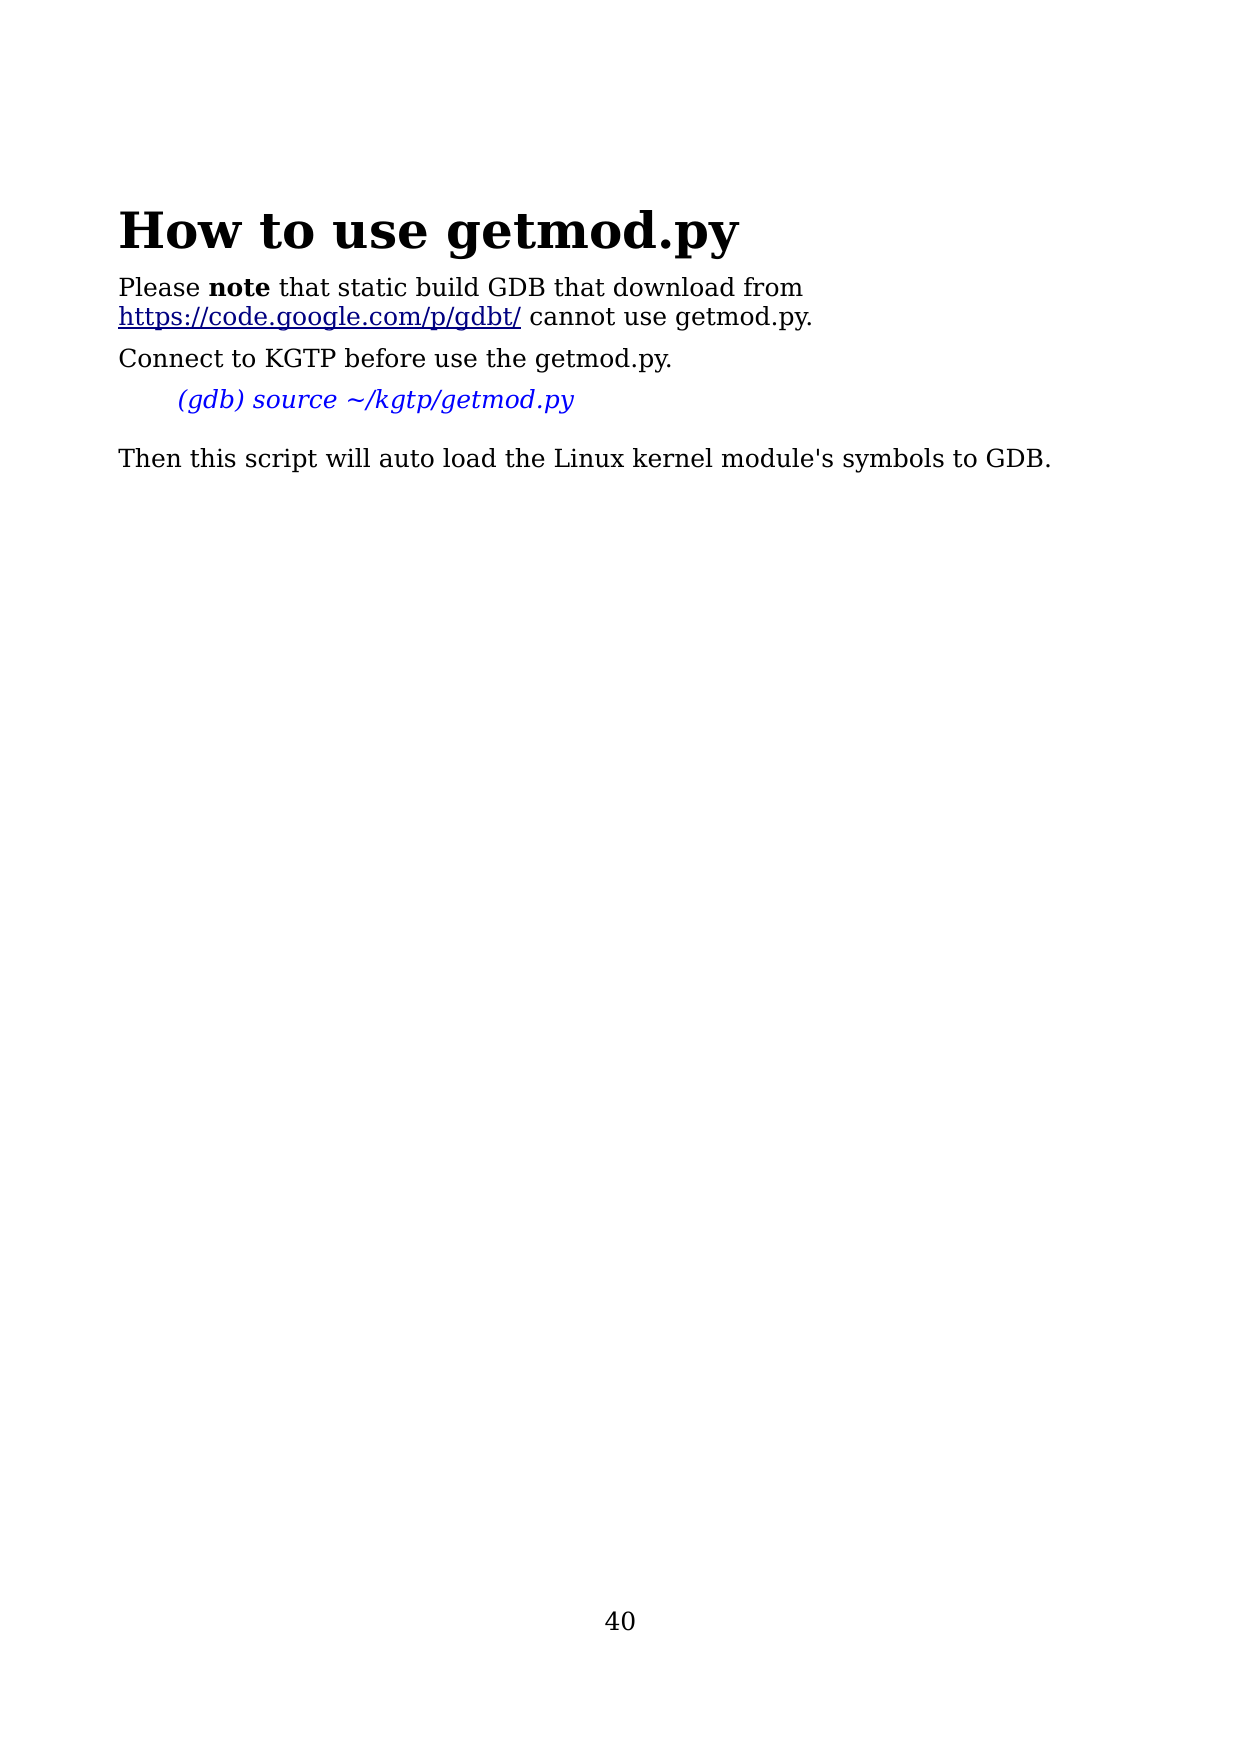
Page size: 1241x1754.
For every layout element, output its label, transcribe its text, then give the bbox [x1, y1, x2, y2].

text (gdb) source ~/kgtp/getmod.py [177, 386, 1063, 415]
text Connect to KGTP before use the getmod.py. [118, 344, 1122, 373]
text Then this script will auto load the Linux kernel module's symbols to GDB. [118, 444, 1122, 473]
text Please note that static build GDB that download from https://code.google.com/p/gdbt/ cannot use getmod.py. [118, 273, 1122, 332]
subtitle How to use getmod.py [118, 202, 1122, 261]
